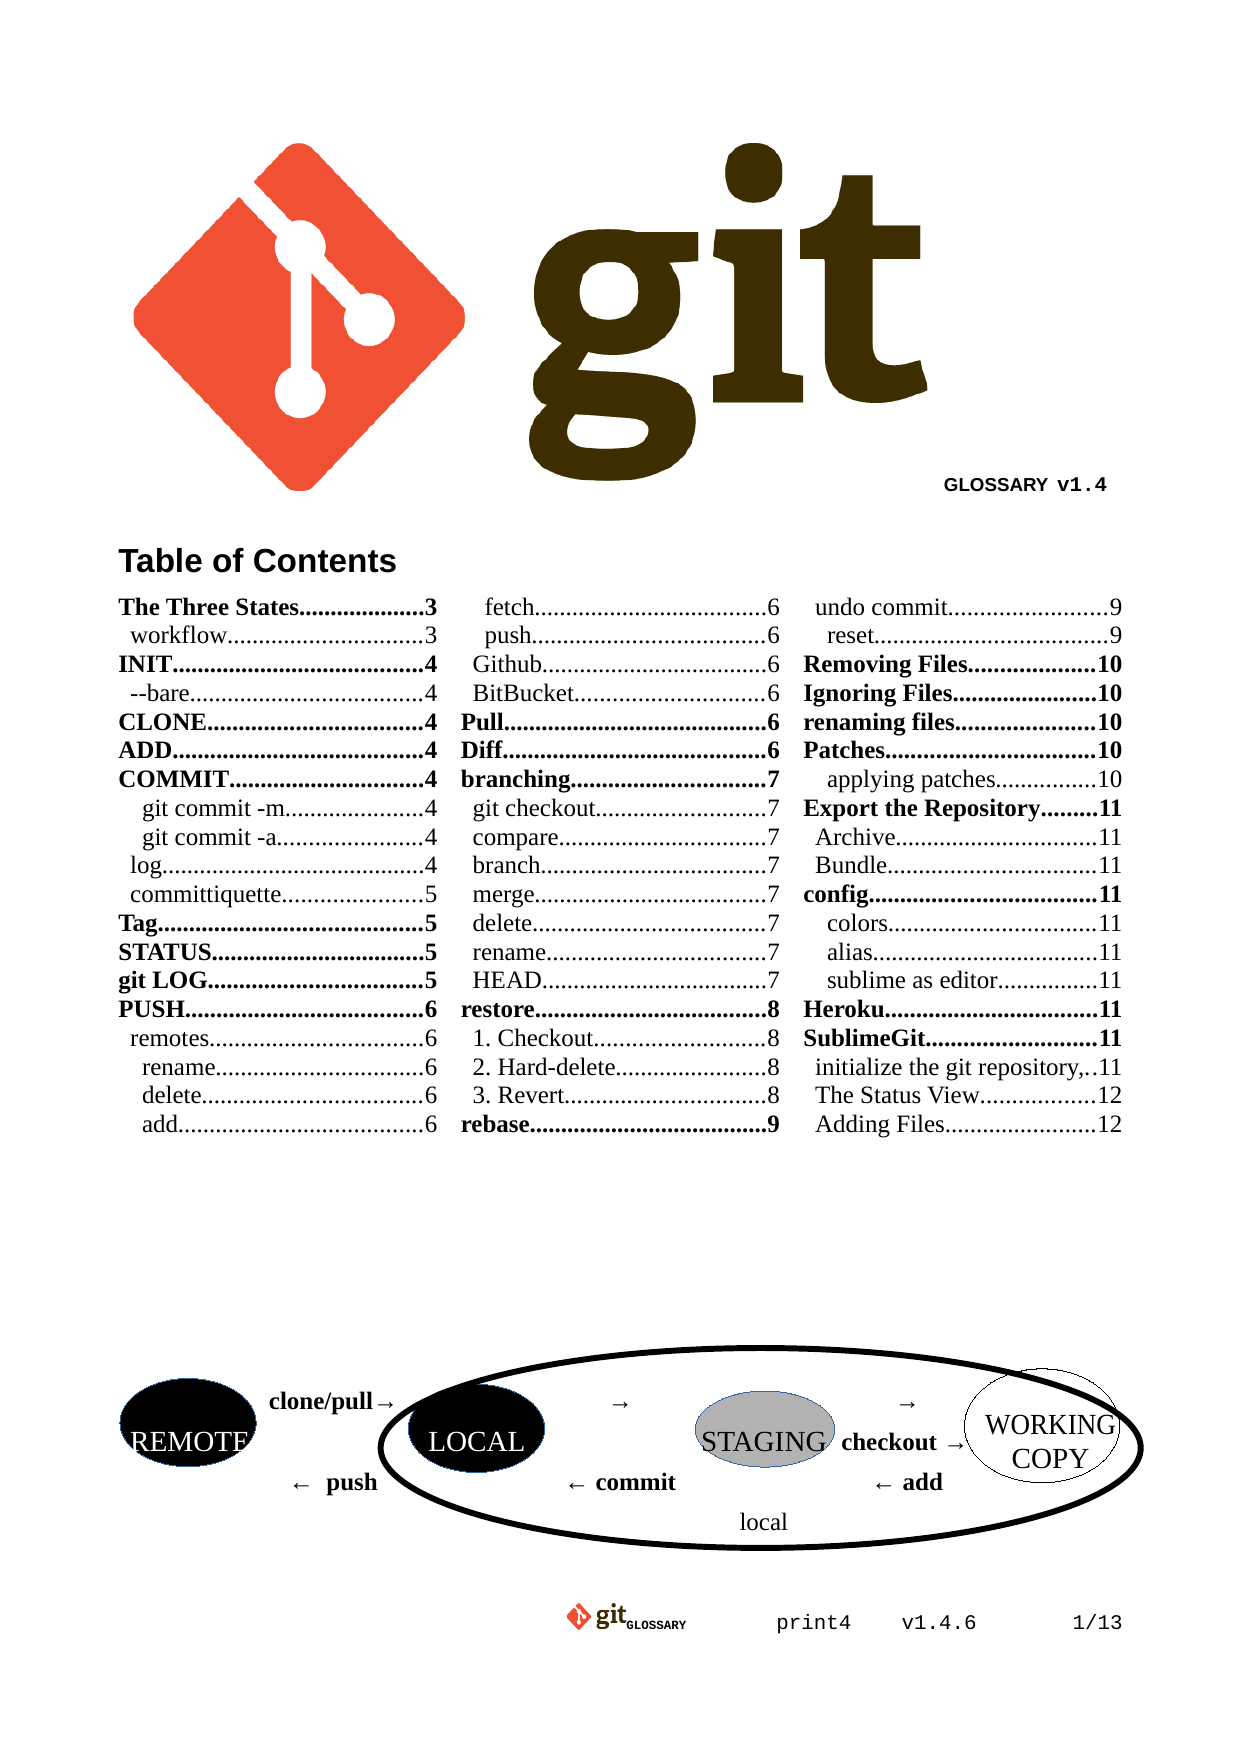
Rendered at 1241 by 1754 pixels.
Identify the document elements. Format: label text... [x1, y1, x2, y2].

text compare 7 [472, 822, 779, 851]
text branching 7 [461, 764, 779, 793]
text remotes 6 [130, 1023, 437, 1052]
text workflow 3 [130, 621, 437, 649]
text alias 11 [827, 937, 1122, 966]
text Heroku 11 [803, 994, 1122, 1023]
table_header WORKING COPY [979, 1381, 1122, 1501]
text push 6 [484, 621, 779, 649]
table_cell [934, 1501, 1122, 1541]
text initialize the git repository, 11 [815, 1052, 1122, 1081]
table_cell [261, 1501, 405, 1541]
text git LOG 5 [118, 966, 437, 994]
table_cell checkout → [835, 1421, 979, 1461]
table_header LOCAL [405, 1381, 548, 1501]
table_header STAGING [692, 1381, 835, 1501]
table_header REMOTE [118, 1381, 261, 1501]
table_cell [384, 1421, 405, 1461]
table_cell [548, 1421, 692, 1461]
text Export the Repository 11 [803, 793, 1122, 822]
text git commit -a 4 [142, 822, 437, 851]
picture [133, 143, 928, 491]
text Tag 5 [118, 908, 437, 937]
text delete 7 [472, 908, 779, 937]
text 1. Checkout 8 [472, 1023, 779, 1052]
text The Three States 3 [118, 592, 437, 621]
text --bare 4 [130, 678, 437, 707]
text Adding Files 12 [815, 1109, 1122, 1138]
text delete 6 [142, 1081, 437, 1109]
text git commit -m 4 [142, 793, 437, 822]
table_cell [405, 1501, 588, 1541]
table_cell [261, 1421, 389, 1461]
table_cell ← push [261, 1461, 405, 1501]
text CLONE 4 [118, 707, 437, 736]
table_header → [835, 1381, 979, 1421]
text Diff 6 [461, 736, 779, 764]
text HEAD 7 [472, 966, 779, 994]
text undo commit 9 [815, 592, 1122, 621]
picture [566, 1603, 627, 1630]
text Pull 6 [461, 707, 779, 736]
text The Status View 12 [815, 1081, 1122, 1109]
text STATUS 5 [118, 937, 437, 966]
table_header clone/pull→ [261, 1381, 405, 1421]
text rename 7 [472, 937, 779, 966]
text reset 9 [827, 621, 1122, 649]
text applying patches 10 [827, 764, 1122, 793]
text PUSH 6 [118, 994, 437, 1023]
text Removing Files 10 [803, 649, 1122, 678]
text Patches 10 [803, 736, 1122, 764]
text branch 7 [472, 851, 779, 879]
text sublime as editor 11 [827, 966, 1122, 994]
text COMMIT 4 [118, 764, 437, 793]
text ADD 4 [118, 736, 437, 764]
text SublimeGit 11 [803, 1023, 1122, 1052]
text restore 8 [461, 994, 779, 1023]
table_cell [118, 1501, 261, 1541]
text 3. Revert 8 [472, 1081, 779, 1109]
table_cell ← add [835, 1461, 979, 1501]
subtitle Table of Contents [118, 541, 1122, 579]
text add 6 [142, 1109, 437, 1138]
text git checkout 7 [472, 793, 779, 822]
text Ignoring Files 10 [803, 678, 1122, 707]
table_header → [548, 1381, 692, 1421]
text Archive 11 [815, 822, 1122, 851]
text rename 6 [142, 1052, 437, 1081]
text config 11 [803, 879, 1122, 908]
table_cell local [450, 1501, 1072, 1541]
text fetch 6 [484, 592, 779, 621]
text committiquette 5 [130, 879, 437, 908]
title GLOSSARY v1.4 [118, 143, 1122, 503]
text Bundle 11 [815, 851, 1122, 879]
text log 4 [130, 851, 437, 879]
text INIT 4 [118, 649, 437, 678]
text Github 6 [472, 649, 779, 678]
text 2. Hard-delete 8 [472, 1052, 779, 1081]
table_cell ← commit [548, 1461, 692, 1501]
text merge 7 [472, 879, 779, 908]
text rebase 9 [461, 1109, 779, 1138]
text renaming files 10 [803, 707, 1122, 736]
text BitBucket 6 [472, 678, 779, 707]
text colors 11 [827, 908, 1122, 937]
